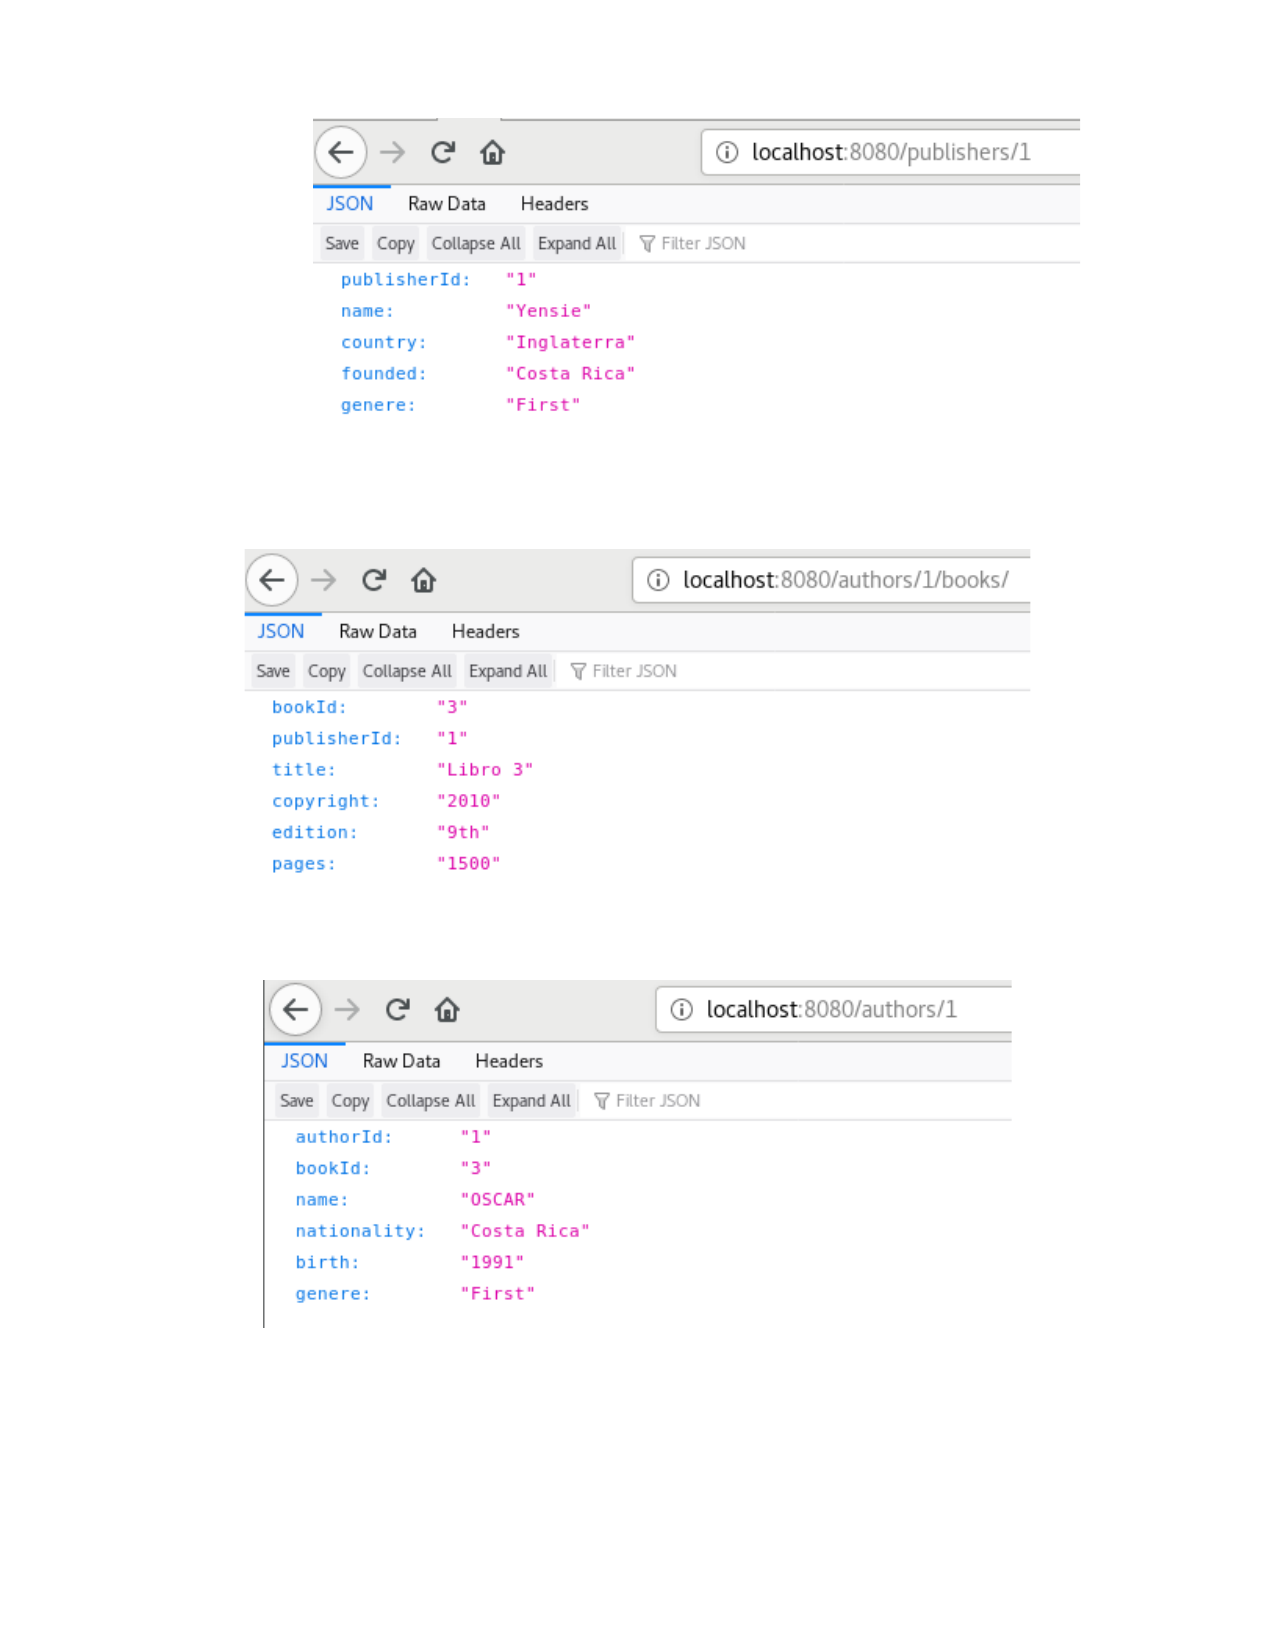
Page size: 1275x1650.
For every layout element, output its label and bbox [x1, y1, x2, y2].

picture [244, 549, 1031, 926]
picture [313, 118, 1081, 469]
picture [263, 980, 1012, 1328]
